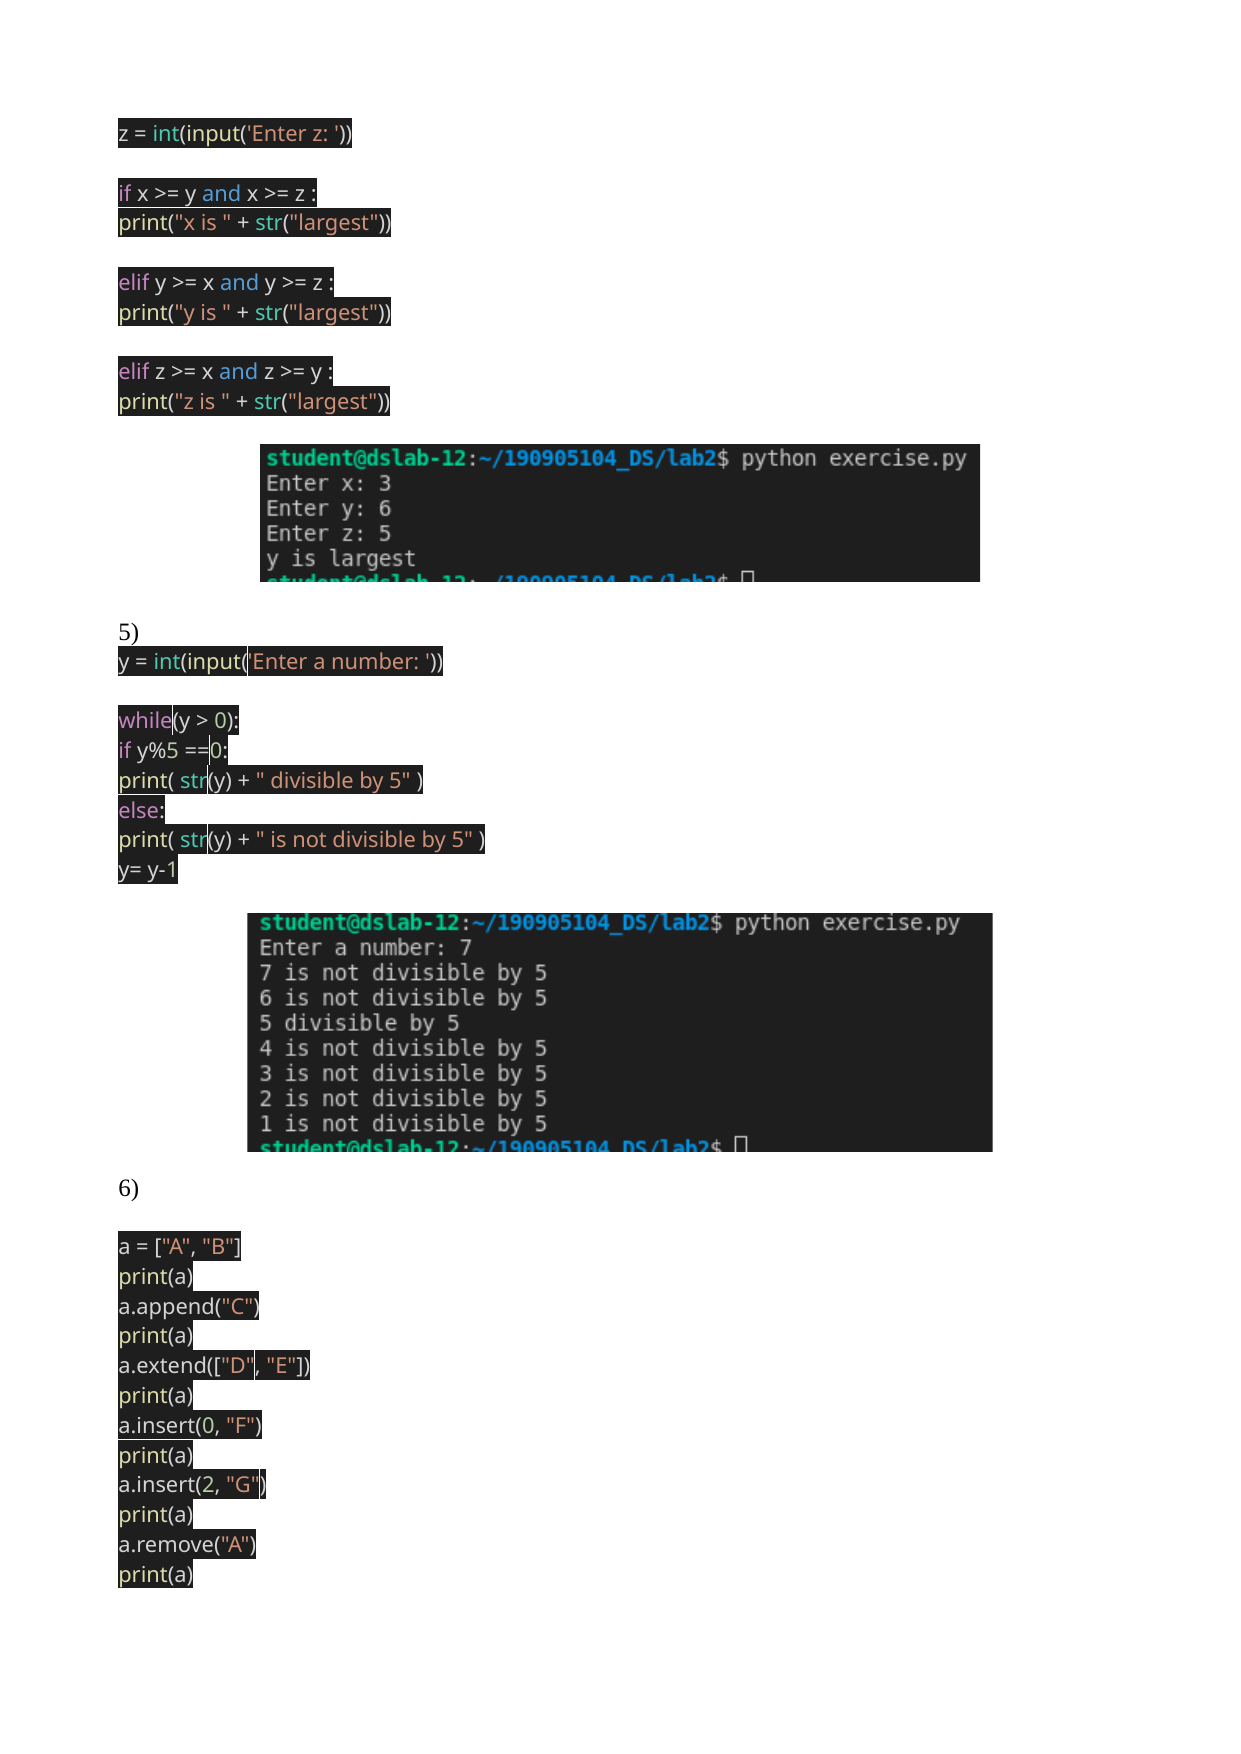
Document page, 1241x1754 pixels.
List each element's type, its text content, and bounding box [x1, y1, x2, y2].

text while(y > 0): [118, 705, 1122, 735]
text print(a) [118, 1261, 1122, 1291]
text print("y is " + str("largest")) [118, 297, 1122, 326]
text 6) [118, 1173, 1122, 1202]
text else: [118, 794, 1122, 824]
text if x >= y and x >= z : [118, 178, 1122, 207]
text a.insert(0, "F") [118, 1410, 1122, 1439]
text elif z >= x and z >= y : [118, 356, 1122, 386]
text print(a) [118, 1380, 1122, 1410]
text a.remove("A") [118, 1529, 1122, 1559]
text a = ["A", "B"] [118, 1231, 1122, 1261]
text print(a) [118, 1320, 1122, 1350]
text print(a) [118, 1439, 1122, 1469]
text a.extend(["D", "E"]) [118, 1350, 1122, 1380]
text y = int(input('Enter a number: ')) [118, 646, 1122, 676]
picture [247, 913, 993, 1152]
picture [260, 444, 981, 582]
text print("x is " + str("largest")) [118, 207, 1122, 237]
text print(a) [118, 1559, 1122, 1588]
text a.insert(2, "G") [118, 1469, 1122, 1499]
text y= y-1 [118, 854, 1122, 884]
text print( str(y) + " divisible by 5" ) [118, 765, 1122, 794]
text z = int(input('Enter z: ')) [118, 118, 1122, 148]
text print(a) [118, 1499, 1122, 1529]
text 5) [118, 617, 1122, 646]
text a.append("C") [118, 1291, 1122, 1320]
text print( str(y) + " is not divisible by 5" ) [118, 824, 1122, 854]
text print("z is " + str("largest")) [118, 386, 1122, 416]
text if y%5 ==0: [118, 735, 1122, 765]
text elif y >= x and y >= z : [118, 267, 1122, 297]
